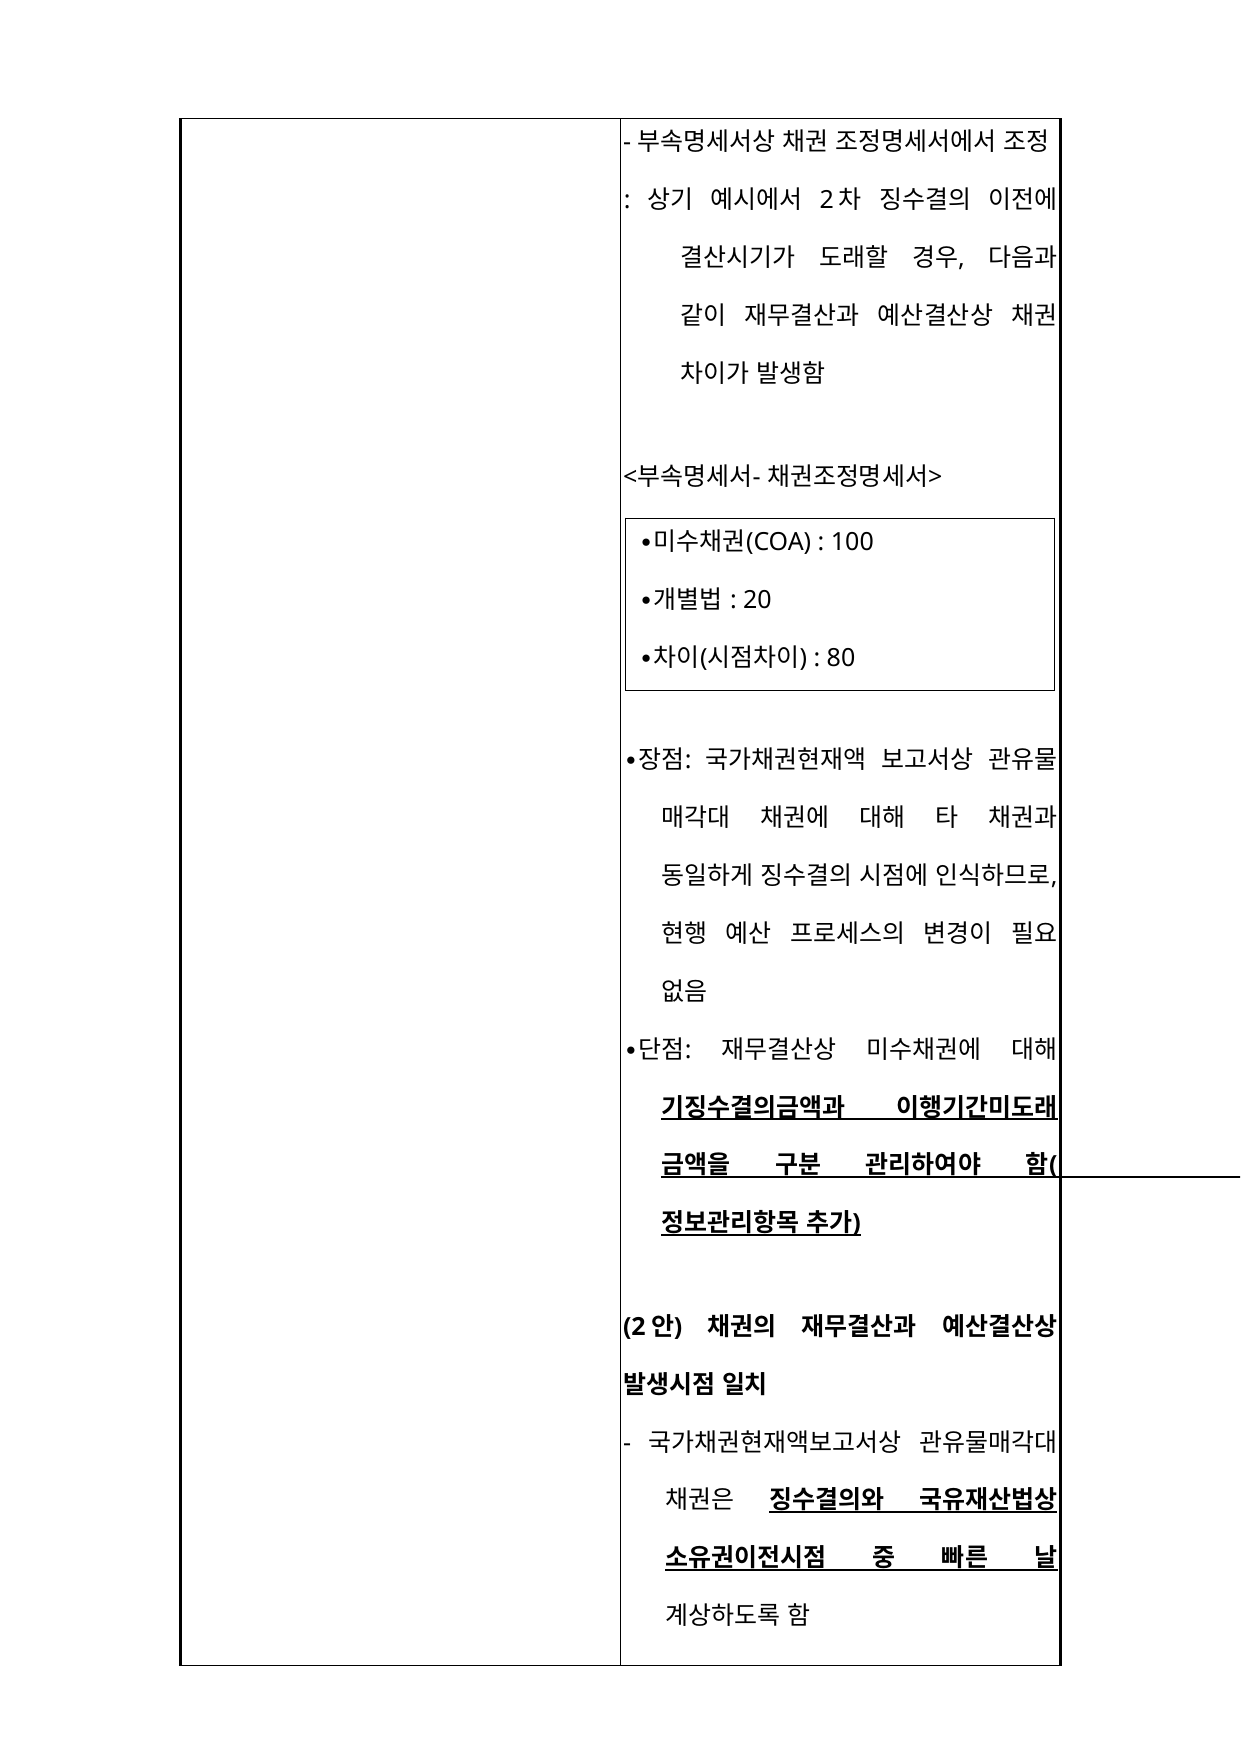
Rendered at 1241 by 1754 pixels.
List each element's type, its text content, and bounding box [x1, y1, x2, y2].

table_header ∙미수채권(COA) : 100 ∙개별법 : 20 ∙차이(시점차이) : 80 [626, 519, 1054, 690]
table_cell - 부속명세서상 채권 조정명세서에서 조정 : 상기 예시에서 2차 징수결의 이전에 결산시기가 도래할 경우, 다음과 같이 재무결산과 예산결산상 채권 차이가 발생함 <부속명세서- 채권조정명세서> ∙장점: 국가채권현재액 보고서상 관유물 매각대 채권에 대해 타 채권과 동일하게 징수결의 시점에 인식하므로, 현행 예산 프로세스의 변경이 필요 없음 ∙단점: 재무결산상 미수채권에 대해 기징수결의금액과 이행기간미도래 금액을 구분 관리하여야 함(정보관리항목 추가) (2안) 채권의 재무결산과 예산결산상 발생시점 일치 - 국가채권현재액보고서상 관유물매각대 채권은 징수결의와 국유재산법상 소유권이전시점 중 빠른 날 계상하도록 함 [621, 119, 1059, 1665]
table_cell [182, 119, 620, 1665]
